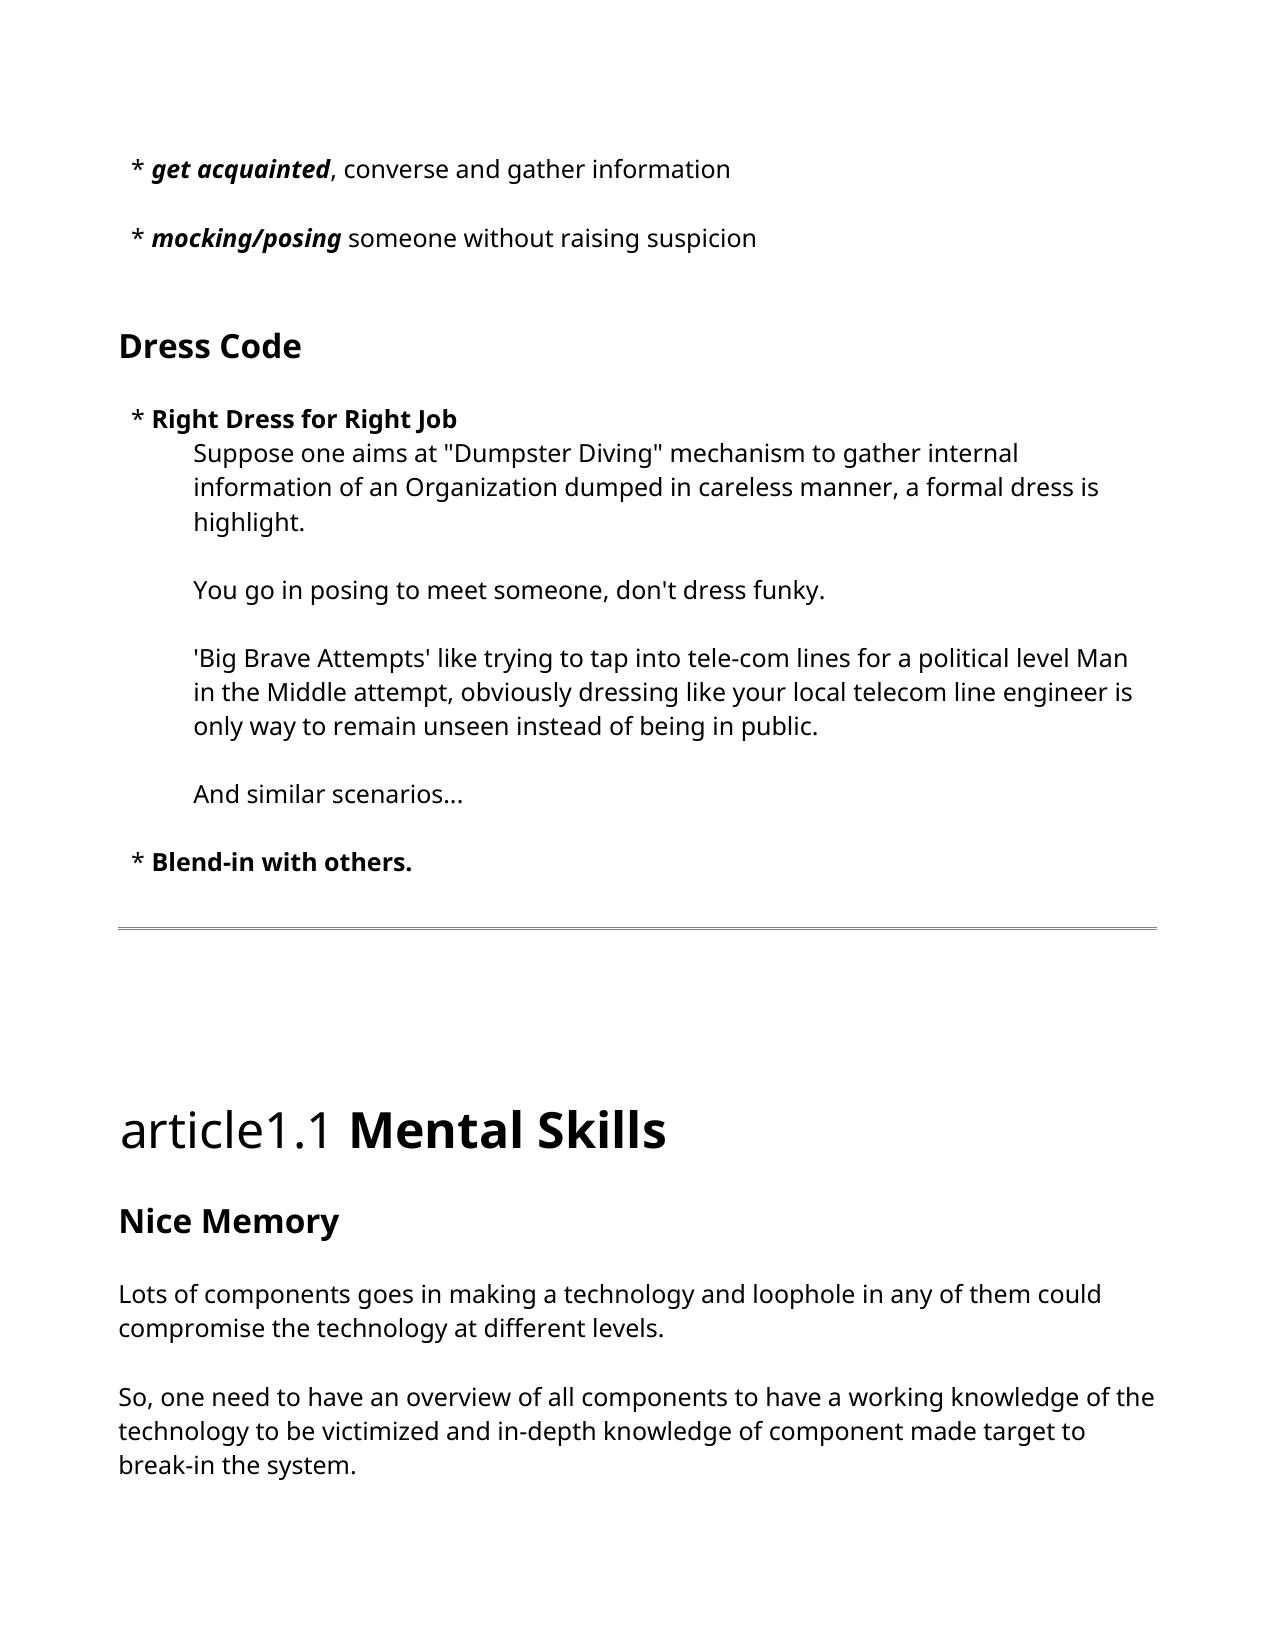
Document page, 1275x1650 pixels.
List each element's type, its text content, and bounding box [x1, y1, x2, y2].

text You go in posing to meet someone, don't dress funky. [193, 572, 1157, 606]
text Dress Code [118, 322, 1157, 368]
text article1.1 Mental Skills [120, 1095, 1157, 1163]
text * mocking/posing someone without raising suspicion [118, 220, 1157, 254]
text So, one need to have an overview of all components to have a working knowledge of the technology to be victimized and in-depth knowledge of component made target to break-in the system. [118, 1379, 1157, 1481]
text Lots of components goes in making a technology and loophole in any of them could compromise the technology at different levels. [118, 1277, 1157, 1345]
text * Blend-in with others. [118, 845, 1157, 879]
text 'Big Brave Attempts' like trying to tap into tele-com lines for a political level Man in the Middle attempt, obviously dressing like your local telecom line engineer is only way to remain unseen instead of being in public. [193, 640, 1157, 743]
text Nice Memory [118, 1197, 1157, 1243]
text * get acquainted, converse and gather information [118, 152, 1157, 186]
text And similar scenarios... [193, 777, 1157, 811]
text * Right Dress for Right Job [118, 402, 1157, 436]
text Suppose one aims at "Dumpster Diving" mechanism to gather internal information of an Organization dumped in careless manner, a formal dress is highlight. [193, 436, 1157, 538]
